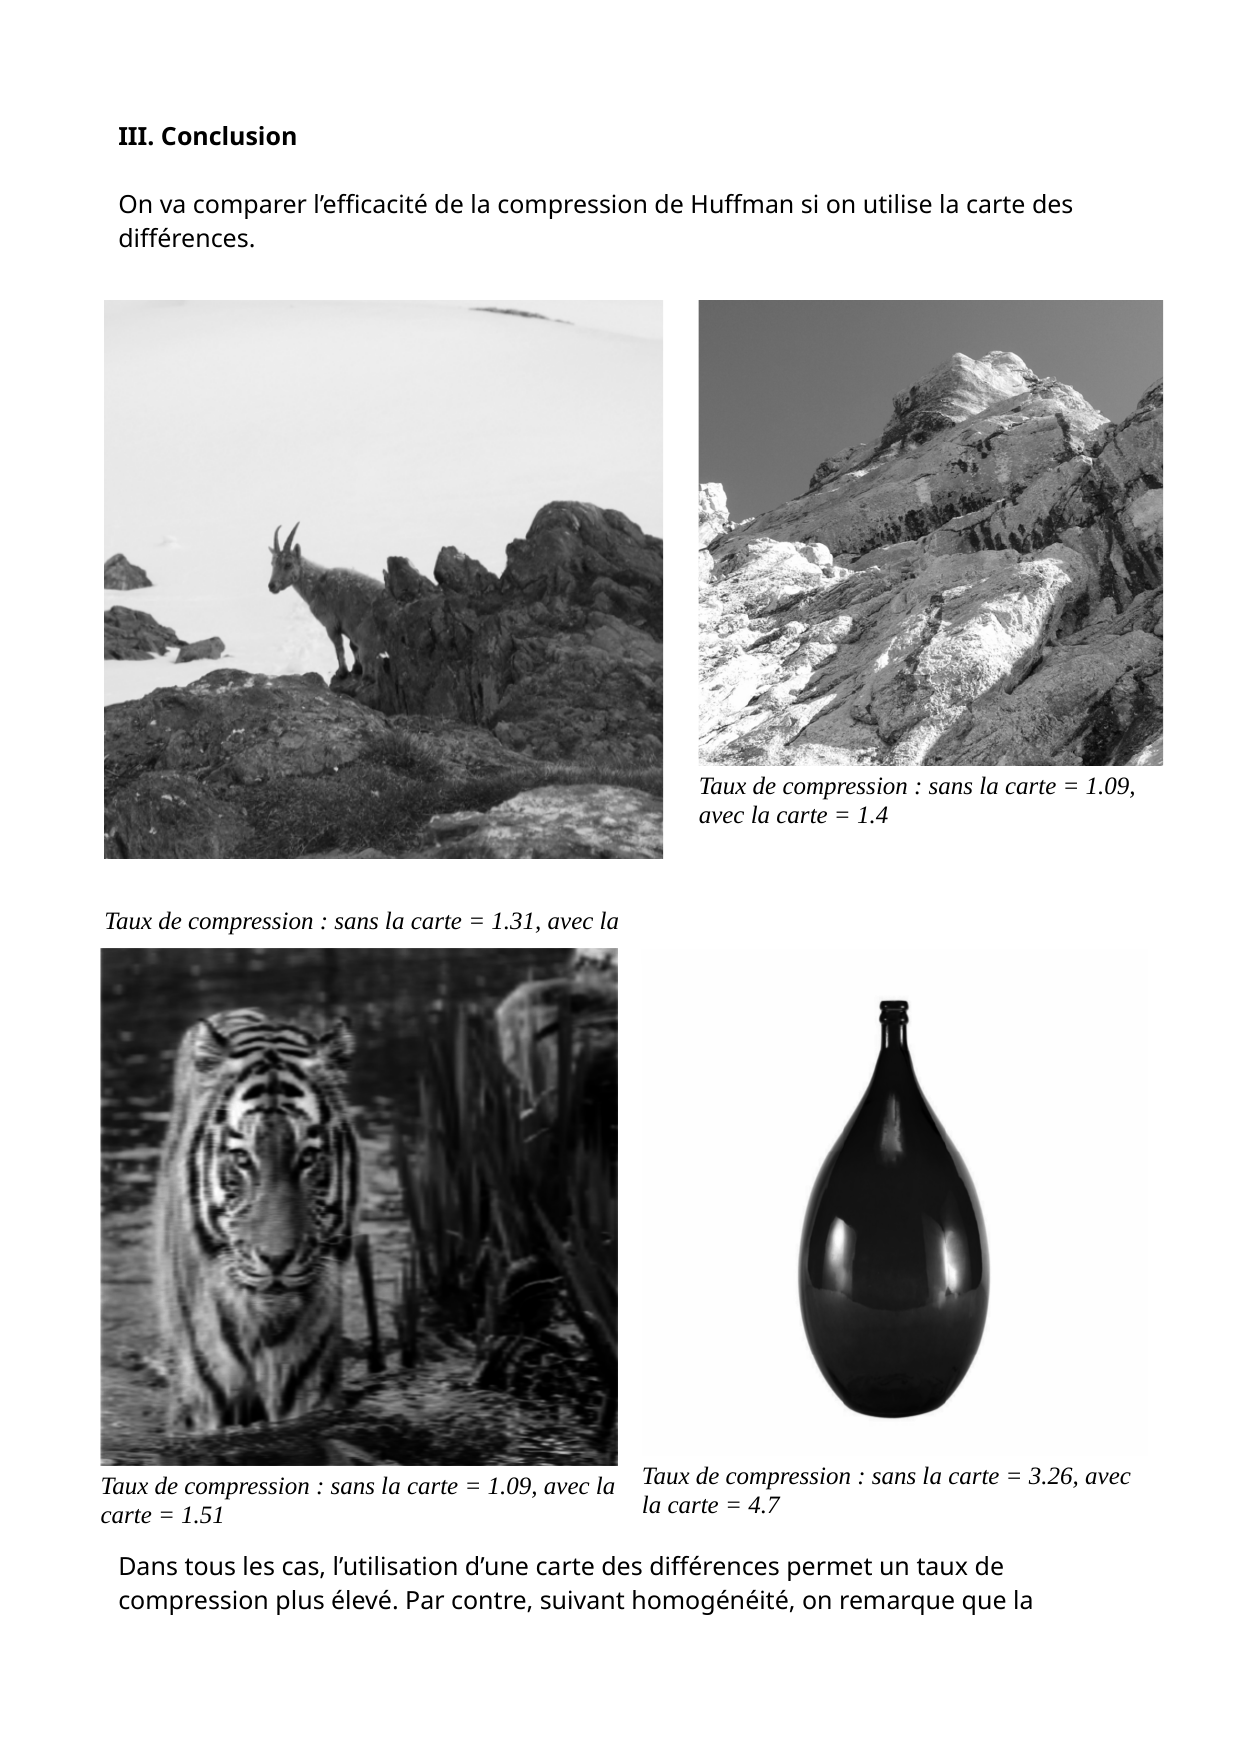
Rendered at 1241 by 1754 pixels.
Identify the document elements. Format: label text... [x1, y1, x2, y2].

text Taux de compression : sans la carte = 1.31, avec la carte = 1.84 [104, 859, 663, 964]
text On va comparer l’efficacité de la compression de Huffman si on utilise la carte des différences. [118, 186, 1122, 254]
text III. Conclusion [118, 118, 1122, 152]
text Dans tous les cas, l’utilisation d’une carte des différences permet un taux de compression plus élevé. Par contre, suivant homogénéité, on remarque que la [118, 1549, 1122, 1617]
text Taux de compression : sans la carte = 1.09, avec la carte = 1.51 [100, 1466, 618, 1529]
picture [104, 300, 664, 859]
text Taux de compression : sans la carte = 1.09, avec la carte = 1.4 [698, 766, 1163, 828]
picture [100, 948, 618, 1466]
picture [698, 300, 1164, 766]
text Taux de compression : sans la carte = 3.26, avec la carte = 4.7 [642, 1456, 1147, 1518]
picture [641, 949, 1148, 1456]
